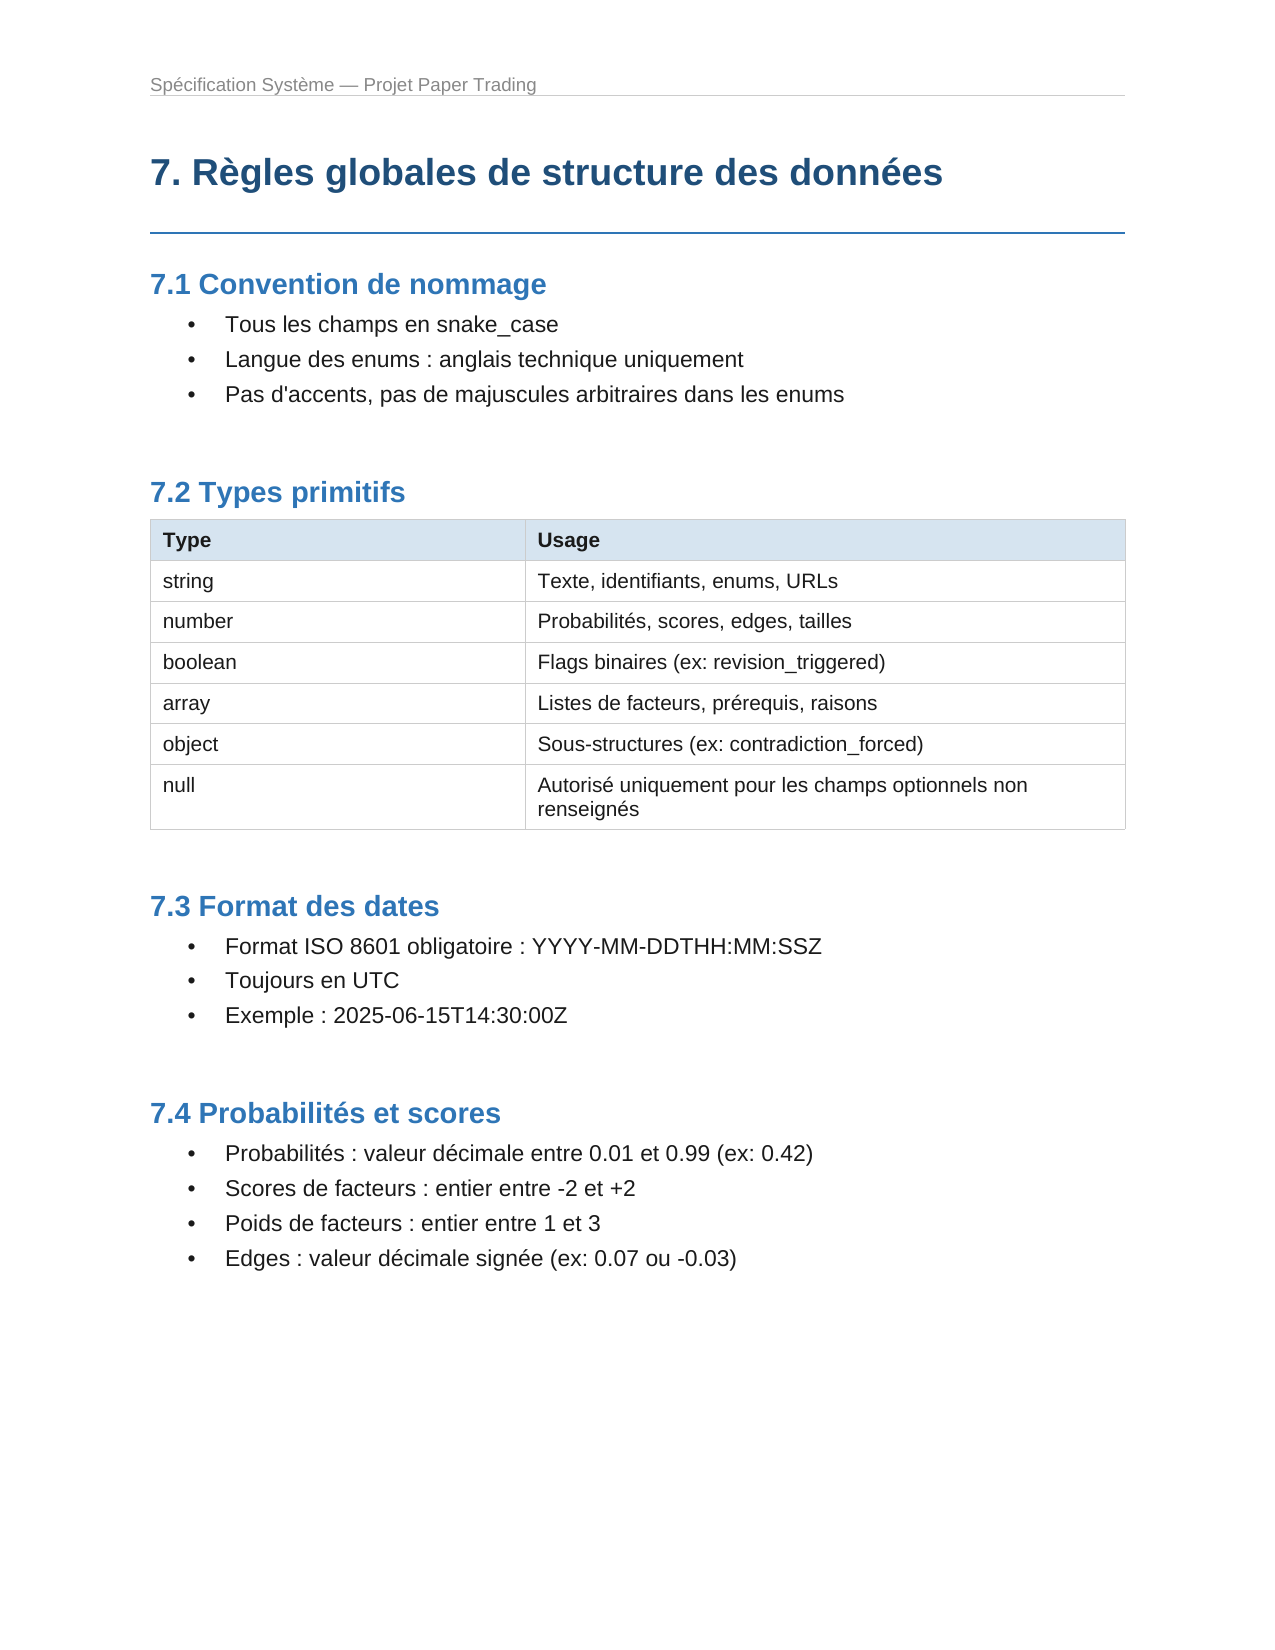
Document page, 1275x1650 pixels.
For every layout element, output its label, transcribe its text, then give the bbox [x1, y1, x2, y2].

table_cell Probabilités, scores, edges, tailles [526, 602, 1125, 642]
list Toujours en UTC [187, 967, 1125, 994]
list Langue des enums : anglais technique uniquement [187, 346, 1125, 372]
list Format ISO 8601 obligatoire : YYYY-MM-DDTHH:MM:SSZ [187, 933, 1125, 959]
table_cell boolean [151, 643, 525, 682]
table_header Usage [526, 520, 1125, 560]
list Tous les champs en snake_case [187, 311, 1125, 338]
list Poids de facteurs : entier entre 1 et 3 [187, 1210, 1125, 1236]
table_cell number [151, 602, 525, 642]
table_cell Flags binaires (ex: revision_triggered) [526, 643, 1125, 682]
list Scores de facteurs : entier entre -2 et +2 [187, 1175, 1125, 1201]
table_cell array [151, 684, 525, 723]
table_cell Autorisé uniquement pour les champs optionnels non renseignés [526, 765, 1125, 829]
subtitle 7.2 Types primitifs [150, 475, 1125, 509]
subtitle 7. Règles globales de structure des données [150, 150, 1125, 193]
subtitle 7.3 Format des dates [150, 889, 1125, 922]
list Exemple : 2025-06-15T14:30:00Z [187, 1002, 1125, 1028]
table_cell string [151, 561, 525, 601]
table_cell Listes de facteurs, prérequis, raisons [526, 684, 1125, 723]
subtitle 7.1 Convention de nommage [150, 267, 1125, 301]
list Probabilités : valeur décimale entre 0.01 et 0.99 (ex: 0.42) [187, 1140, 1125, 1167]
table_cell Sous-structures (ex: contradiction_forced) [526, 724, 1125, 764]
table_header Type [151, 520, 525, 560]
table_cell null [151, 765, 525, 829]
table_cell Texte, identifiants, enums, URLs [526, 561, 1125, 601]
table_cell object [151, 724, 525, 764]
list Edges : valeur décimale signée (ex: 0.07 ou -0.03) [187, 1244, 1125, 1271]
list Pas d'accents, pas de majuscules arbitraires dans les enums [187, 381, 1125, 407]
subtitle 7.4 Probabilités et scores [150, 1096, 1125, 1130]
